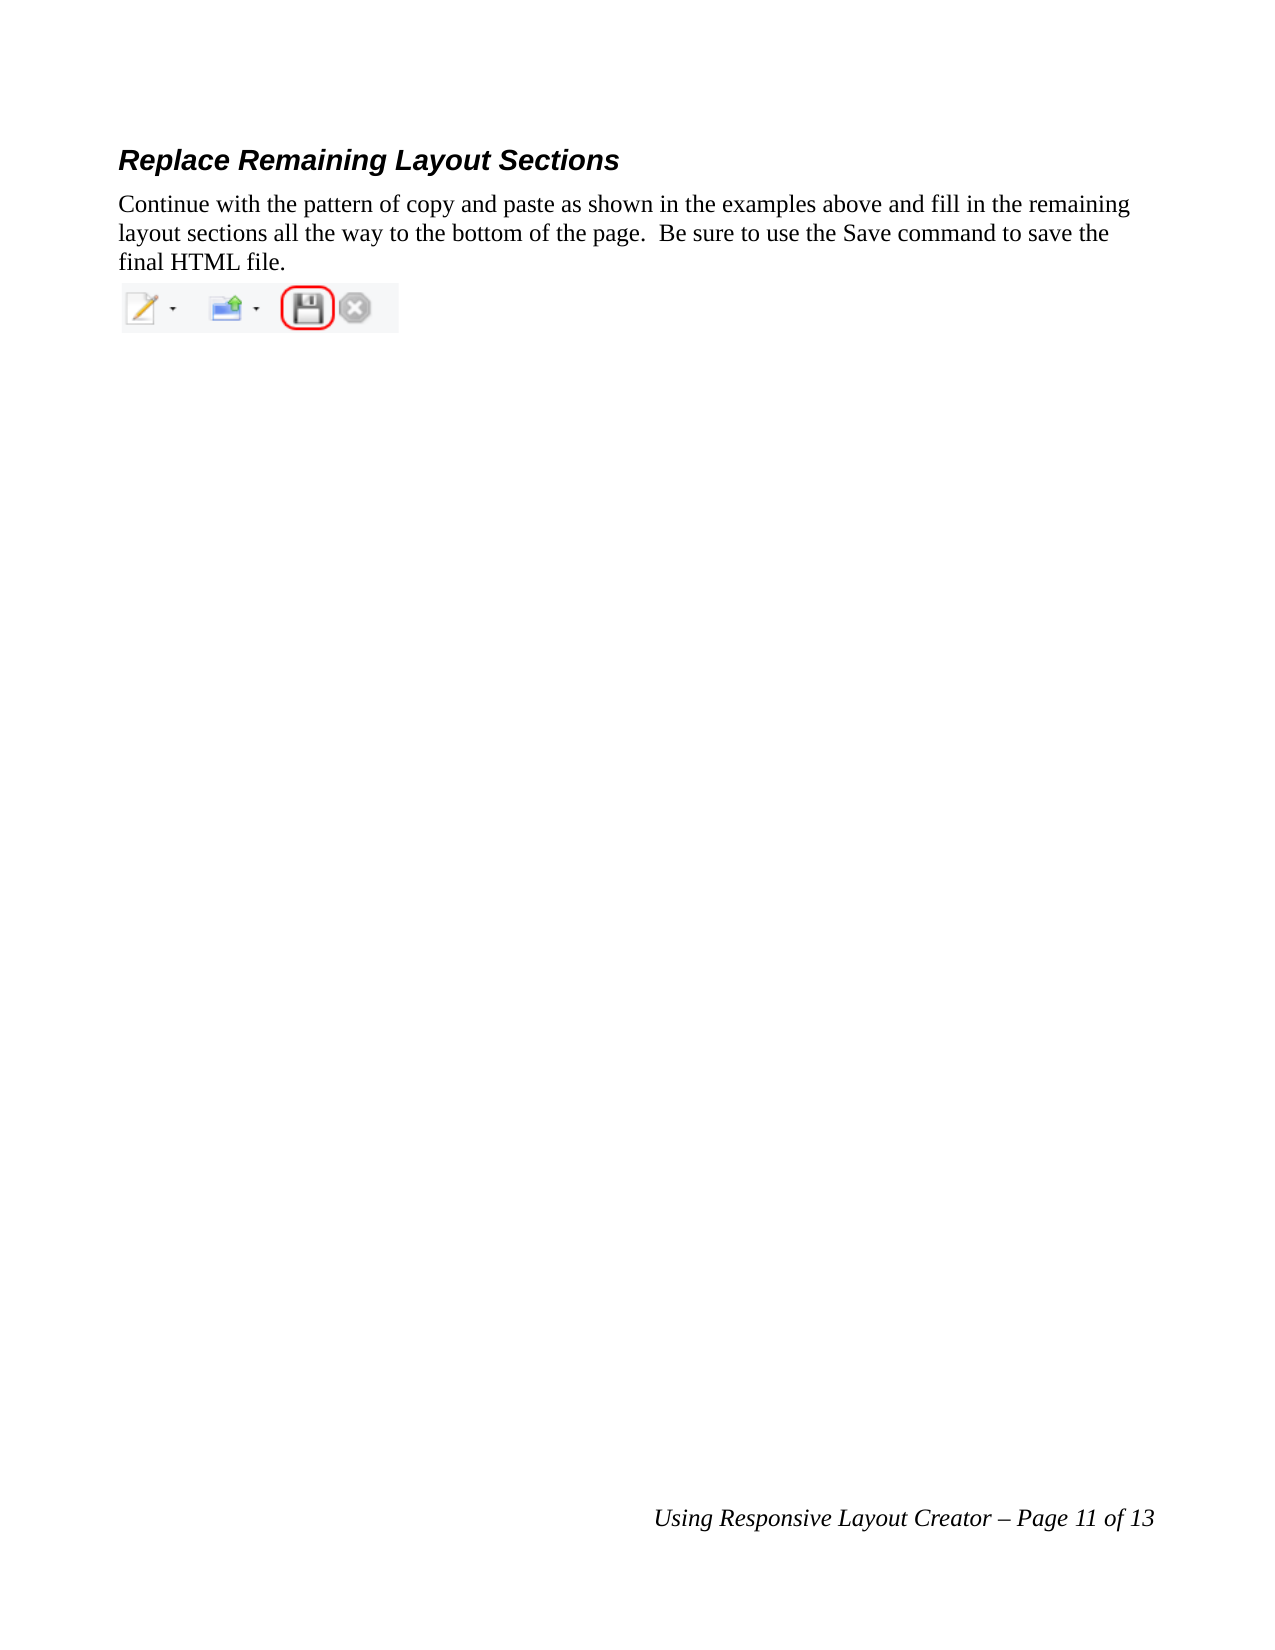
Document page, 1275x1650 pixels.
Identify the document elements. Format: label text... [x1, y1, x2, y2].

text Continue with the pattern of copy and paste as shown in the examples above and fill in the remaining layout sections all the way to the bottom of the page. Be sure to use the Save command to save the final HTML file. [118, 189, 1157, 363]
subtitle Replace Remaining Layout Sections [118, 143, 1157, 177]
picture [121, 283, 399, 333]
